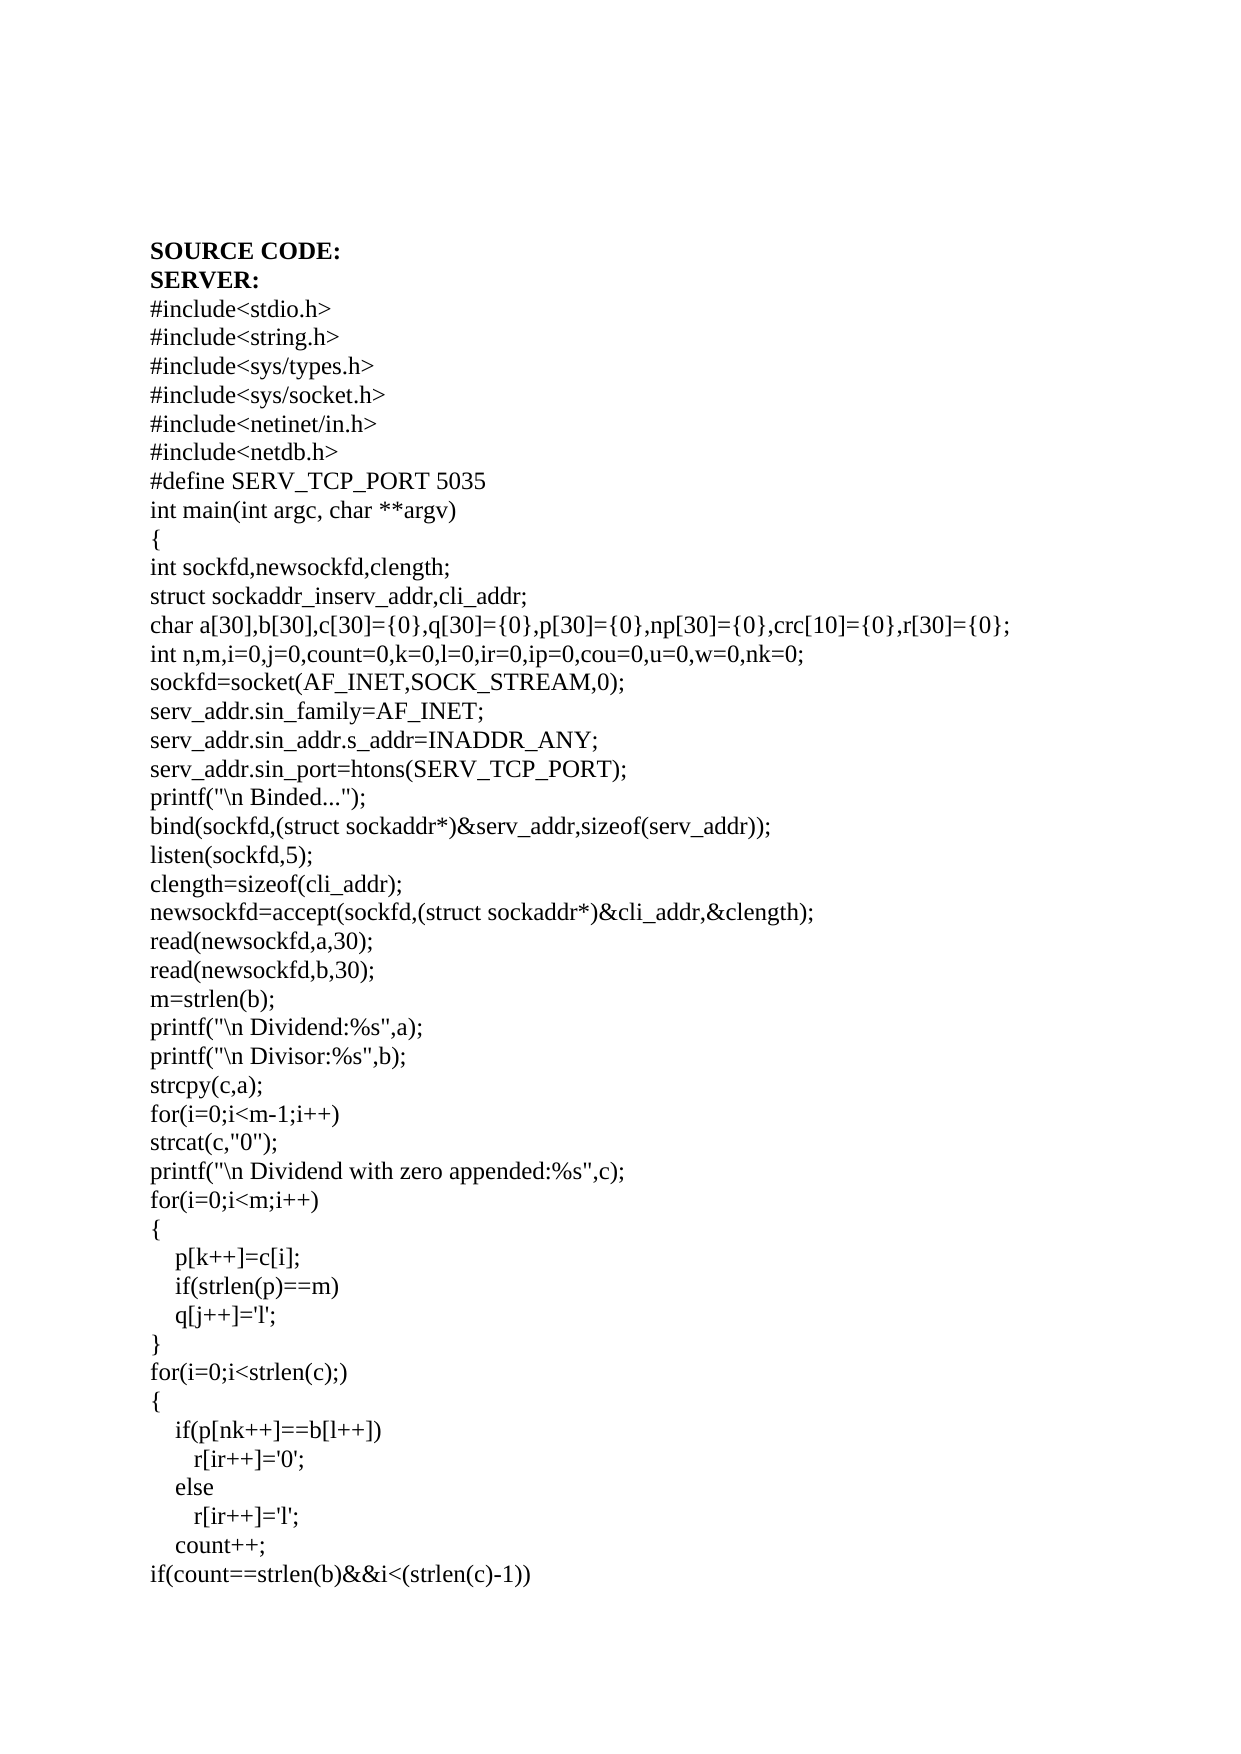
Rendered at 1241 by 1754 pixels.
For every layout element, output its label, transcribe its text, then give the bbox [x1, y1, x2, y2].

text SOURCE CODE: SERVER: #include<stdio.h> #include<string.h> #include<sys/types.h> #include<sys/socket.h> #include<netinet/in.h> #include<netdb.h> #define SERV_TCP_PORT 5035 int main(int argc, char **argv) { int sockfd,newsockfd,clength; struct sockaddr_inserv_addr,cli_addr; char a[30],b[30],c[30]={0},q[30]={0},p[30]={0},np[30]={0},crc[10]={0},r[30]={0}; int n,m,i=0,j=0,count=0,k=0,l=0,ir=0,ip=0,cou=0,u=0,w=0,nk=0; sockfd=socket(AF_INET,SOCK_STREAM,0); serv_addr.sin_family=AF_INET; serv_addr.sin_addr.s_addr=INADDR_ANY; serv_addr.sin_port=htons(SERV_TCP_PORT); printf("\n Binded..."); bind(sockfd,(struct sockaddr*)&serv_addr,sizeof(serv_addr)); listen(sockfd,5); clength=sizeof(cli_addr); newsockfd=accept(sockfd,(struct sockaddr*)&cli_addr,&clength); read(newsockfd,a,30); read(newsockfd,b,30); m=strlen(b); printf("\n Dividend:%s",a); printf("\n Divisor:%s",b); strcpy(c,a); for(i=0;i<m-1;i++) strcat(c,"0"); printf("\n Dividend with zero appended:%s",c); for(i=0;i<m;i++) { p[k++]=c[i]; if(strlen(p)==m) q[j++]='l'; } for(i=0;i<strlen(c);) { if(p[nk++]==b[l++]) r[ir++]='0'; else r[ir++]='l'; count++; if(count==strlen(b)&&i<(strlen(c)-1)) [150, 179, 1090, 1587]
